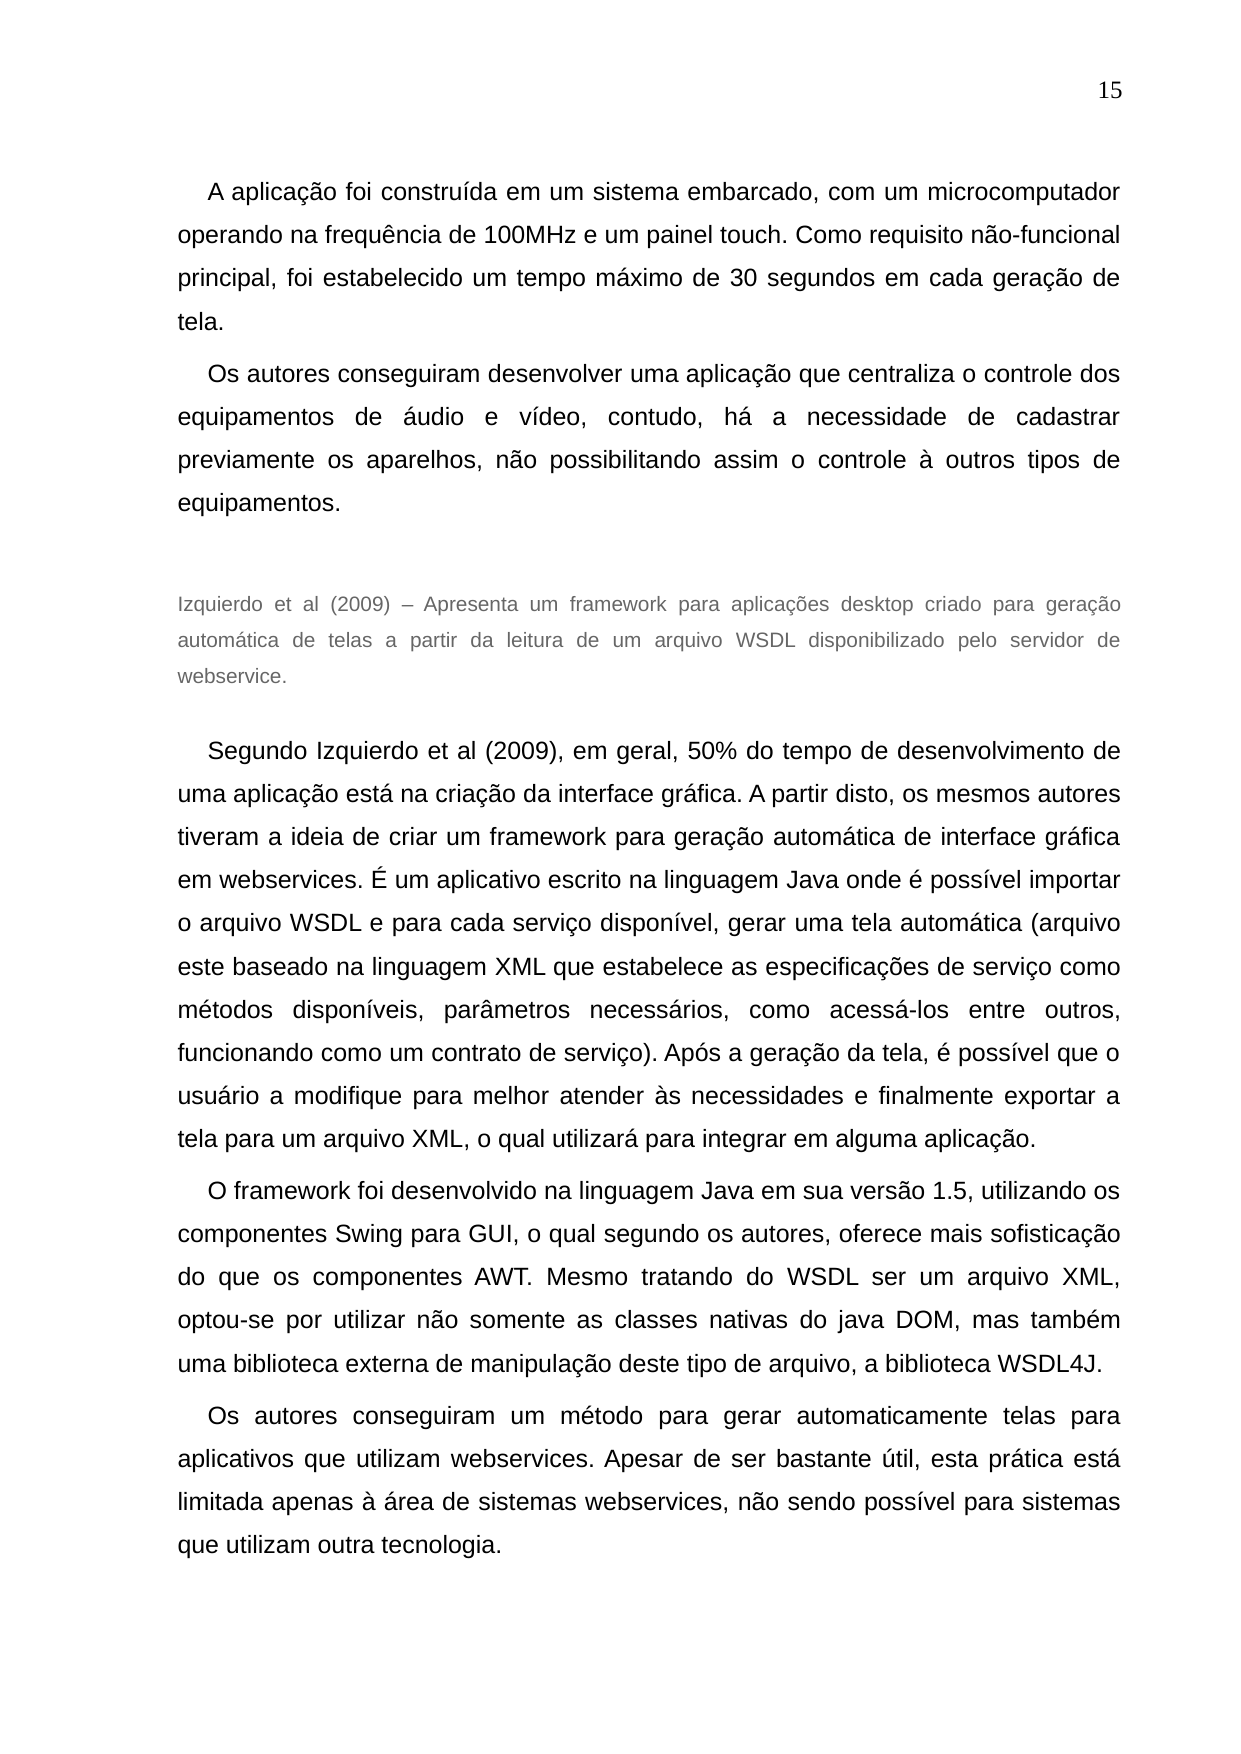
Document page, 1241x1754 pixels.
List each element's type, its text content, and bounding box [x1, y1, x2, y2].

text Os autores conseguiram um método para gerar automaticamente telas para aplicativos que utilizam webservices. Apesar de ser bastante útil, esta prática está limitada apenas à área de sistemas webservices, não sendo possível para sistemas que utilizam outra tecnologia. [177, 1401, 1122, 1559]
text Izquierdo et al (2009) – Apresenta um framework para aplicações desktop criado para geração automática de telas a partir da leitura de um arquivo WSDL disponibilizado pelo servidor de webservice. [177, 592, 1122, 688]
text O framework foi desenvolvido na linguagem Java em sua versão 1.5, utilizando os componentes Swing para GUI, o qual segundo os autores, oferece mais sofisticação do que os componentes AWT. Mesmo tratando do WSDL ser um arquivo XML, optou-se por utilizar não somente as classes nativas do java DOM, mas também uma biblioteca externa de manipulação deste tipo de arquivo, a biblioteca WSDL4J. [177, 1176, 1122, 1377]
text A aplicação foi construída em um sistema embarcado, com um microcomputador operando na frequência de 100MHz e um painel touch. Como requisito não-funcional principal, foi estabelecido um tempo máximo de 30 segundos em cada geração de tela. [177, 177, 1122, 335]
text Segundo Izquierdo et al (2009), em geral, 50% do tempo de desenvolvimento de uma aplicação está na criação da interface gráfica. A partir disto, os mesmos autores tiveram a ideia de criar um framework para geração automática de interface gráfica em webservices. É um aplicativo escrito na linguagem Java onde é possível importar o arquivo WSDL e para cada serviço disponível, gerar uma tela automática (arquivo este baseado na linguagem XML que estabelece as especificações de serviço como métodos disponíveis, parâmetros necessários, como acessá-los entre outros, funcionando como um contrato de serviço). Após a geração da tela, é possível que o usuário a modifique para melhor atender às necessidades e finalmente exportar a tela para um arquivo XML, o qual utilizará para integrar em alguma aplicação. [177, 736, 1122, 1153]
text Os autores conseguiram desenvolver uma aplicação que centraliza o controle dos equipamentos de áudio e vídeo, contudo, há a necessidade de cadastrar previamente os aparelhos, não possibilitando assim o controle à outros tipos de equipamentos. [177, 359, 1122, 517]
